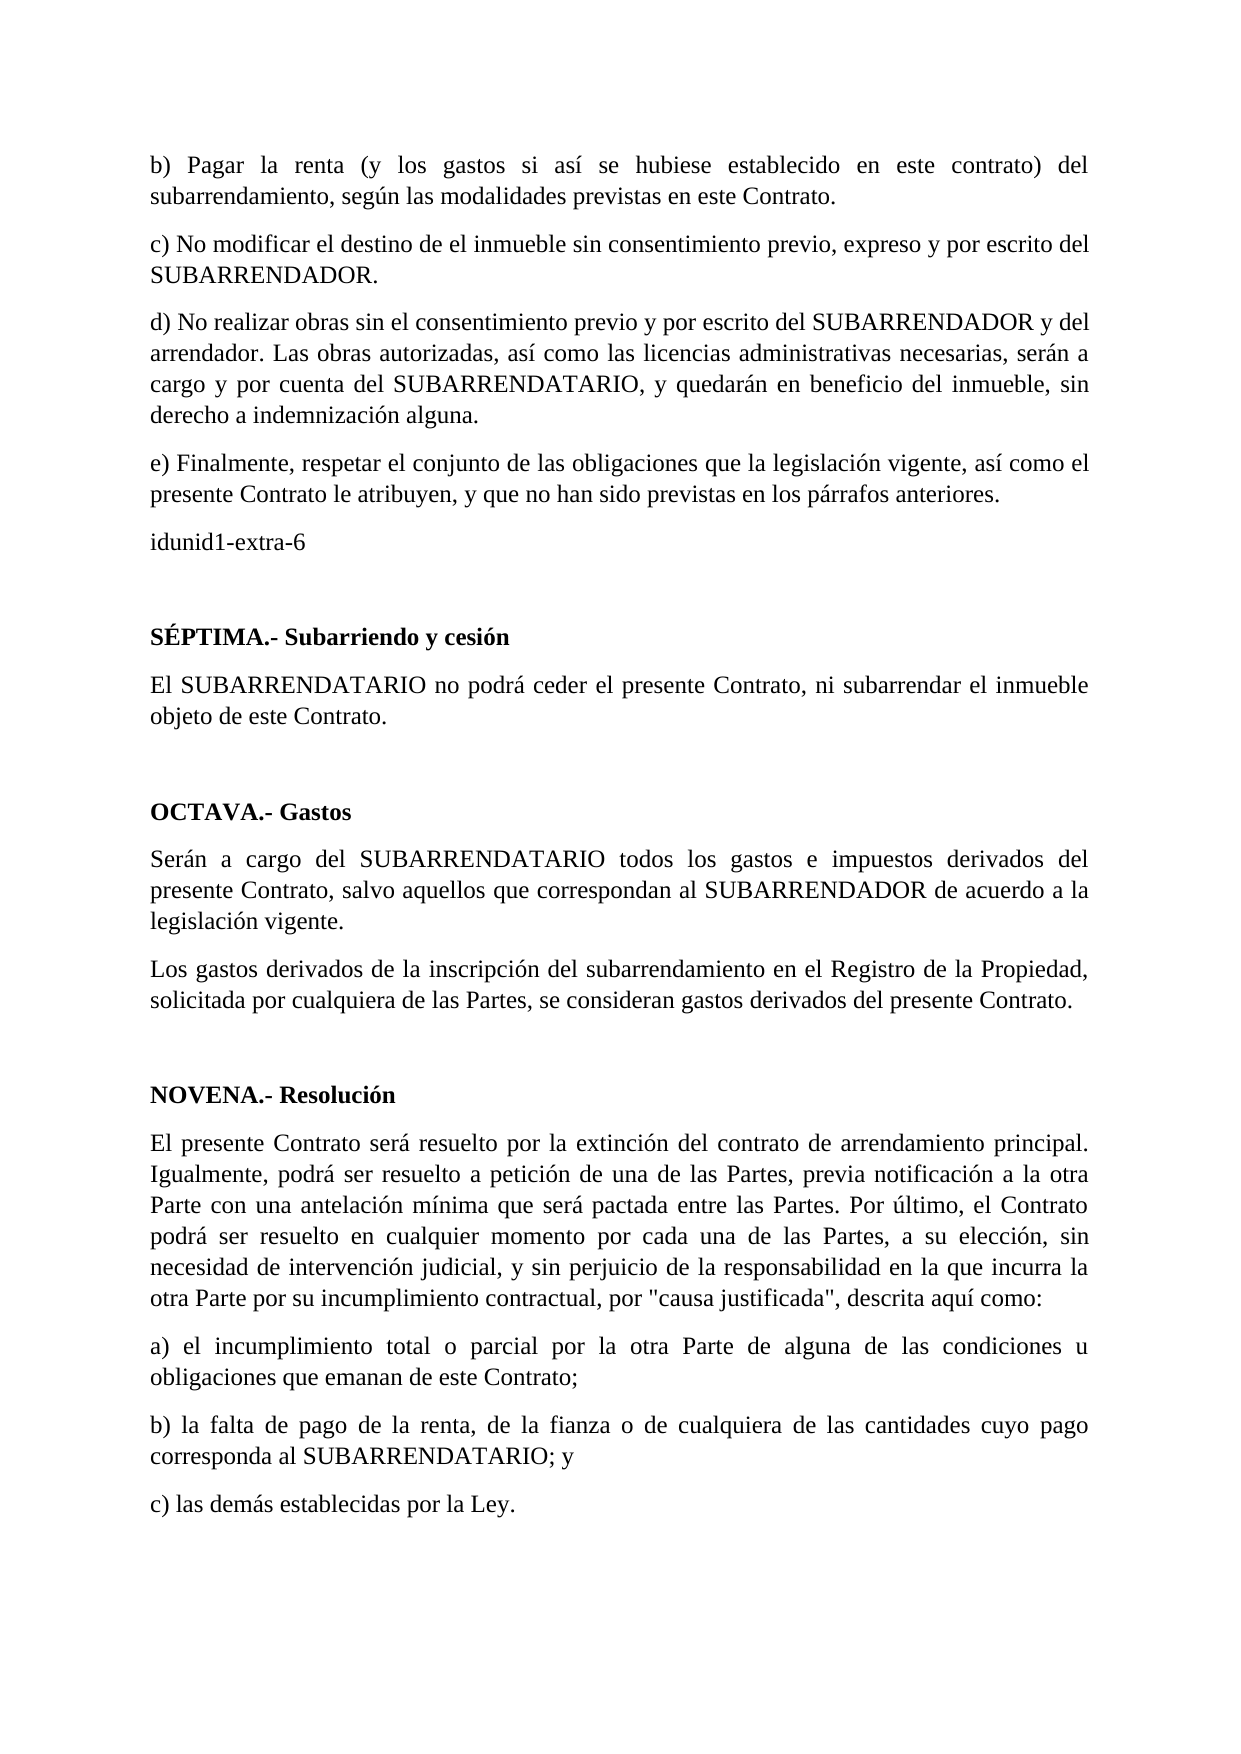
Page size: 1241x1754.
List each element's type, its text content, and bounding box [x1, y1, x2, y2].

text e) Finalmente, respetar el conjunto de las obligaciones que la legislación vigente, así como el presente Contrato le atribuyen, y que no han sido previstas en los párrafos anteriores. [150, 448, 1090, 508]
text Los gastos derivados de la inscripción del subarrendamiento en el Registro de la Propiedad, solicitada por cualquiera de las Partes, se consideran gastos derivados del presente Contrato. [150, 954, 1090, 1014]
text NOVENA.- Resolución [150, 1081, 1090, 1109]
text d) No realizar obras sin el consentimiento previo y por escrito del SUBARRENDADOR y del arrendador. Las obras autorizadas, así como las licencias administrativas necesarias, serán a cargo y por cuenta del SUBARRENDATARIO, y quedarán en beneficio del inmueble, sin derecho a indemnización alguna. [150, 307, 1090, 429]
text El presente Contrato será resuelto por la extinción del contrato de arrendamiento principal. Igualmente, podrá ser resuelto a petición de una de las Partes, previa notificación a la otra Parte con una antelación mínima que será pactada entre las Partes. Por último, el Contrato podrá ser resuelto en cualquier momento por cada una de las Partes, a su elección, sin necesidad de intervención judicial, y sin perjuicio de la responsabilidad en la que incurra la otra Parte por su incumplimiento contractual, por "causa justificada", descrita aquí como: [150, 1128, 1090, 1312]
text Serán a cargo del SUBARRENDATARIO todos los gastos e impuestos derivados del presente Contrato, salvo aquellos que correspondan al SUBARRENDADOR de acuerdo a la legislación vigente. [150, 844, 1090, 935]
text b) Pagar la renta (y los gastos si así se hubiese establecido en este contrato) del subarrendamiento, según las modalidades previstas en este Contrato. [150, 150, 1090, 210]
text b) la falta de pago de la renta, de la fianza o de cualquiera de las cantidades cuyo pago corresponda al SUBARRENDATARIO; y [150, 1410, 1090, 1470]
text a) el incumplimiento total o parcial por la otra Parte de alguna de las condiciones u obligaciones que emanan de este Contrato; [150, 1331, 1090, 1391]
text OCTAVA.- Gastos [150, 797, 1090, 825]
text c) las demás establecidas por la Ley. [150, 1489, 1090, 1517]
text idunid1-extra-6 [150, 527, 1090, 556]
text SÉPTIMA.- Subarriendo y cesión [150, 622, 1090, 651]
text El SUBARRENDATARIO no podrá ceder el presente Contrato, ni subarrendar el inmueble objeto de este Contrato. [150, 670, 1090, 730]
text c) No modificar el destino de el inmueble sin consentimiento previo, expreso y por escrito del SUBARRENDADOR. [150, 229, 1090, 288]
